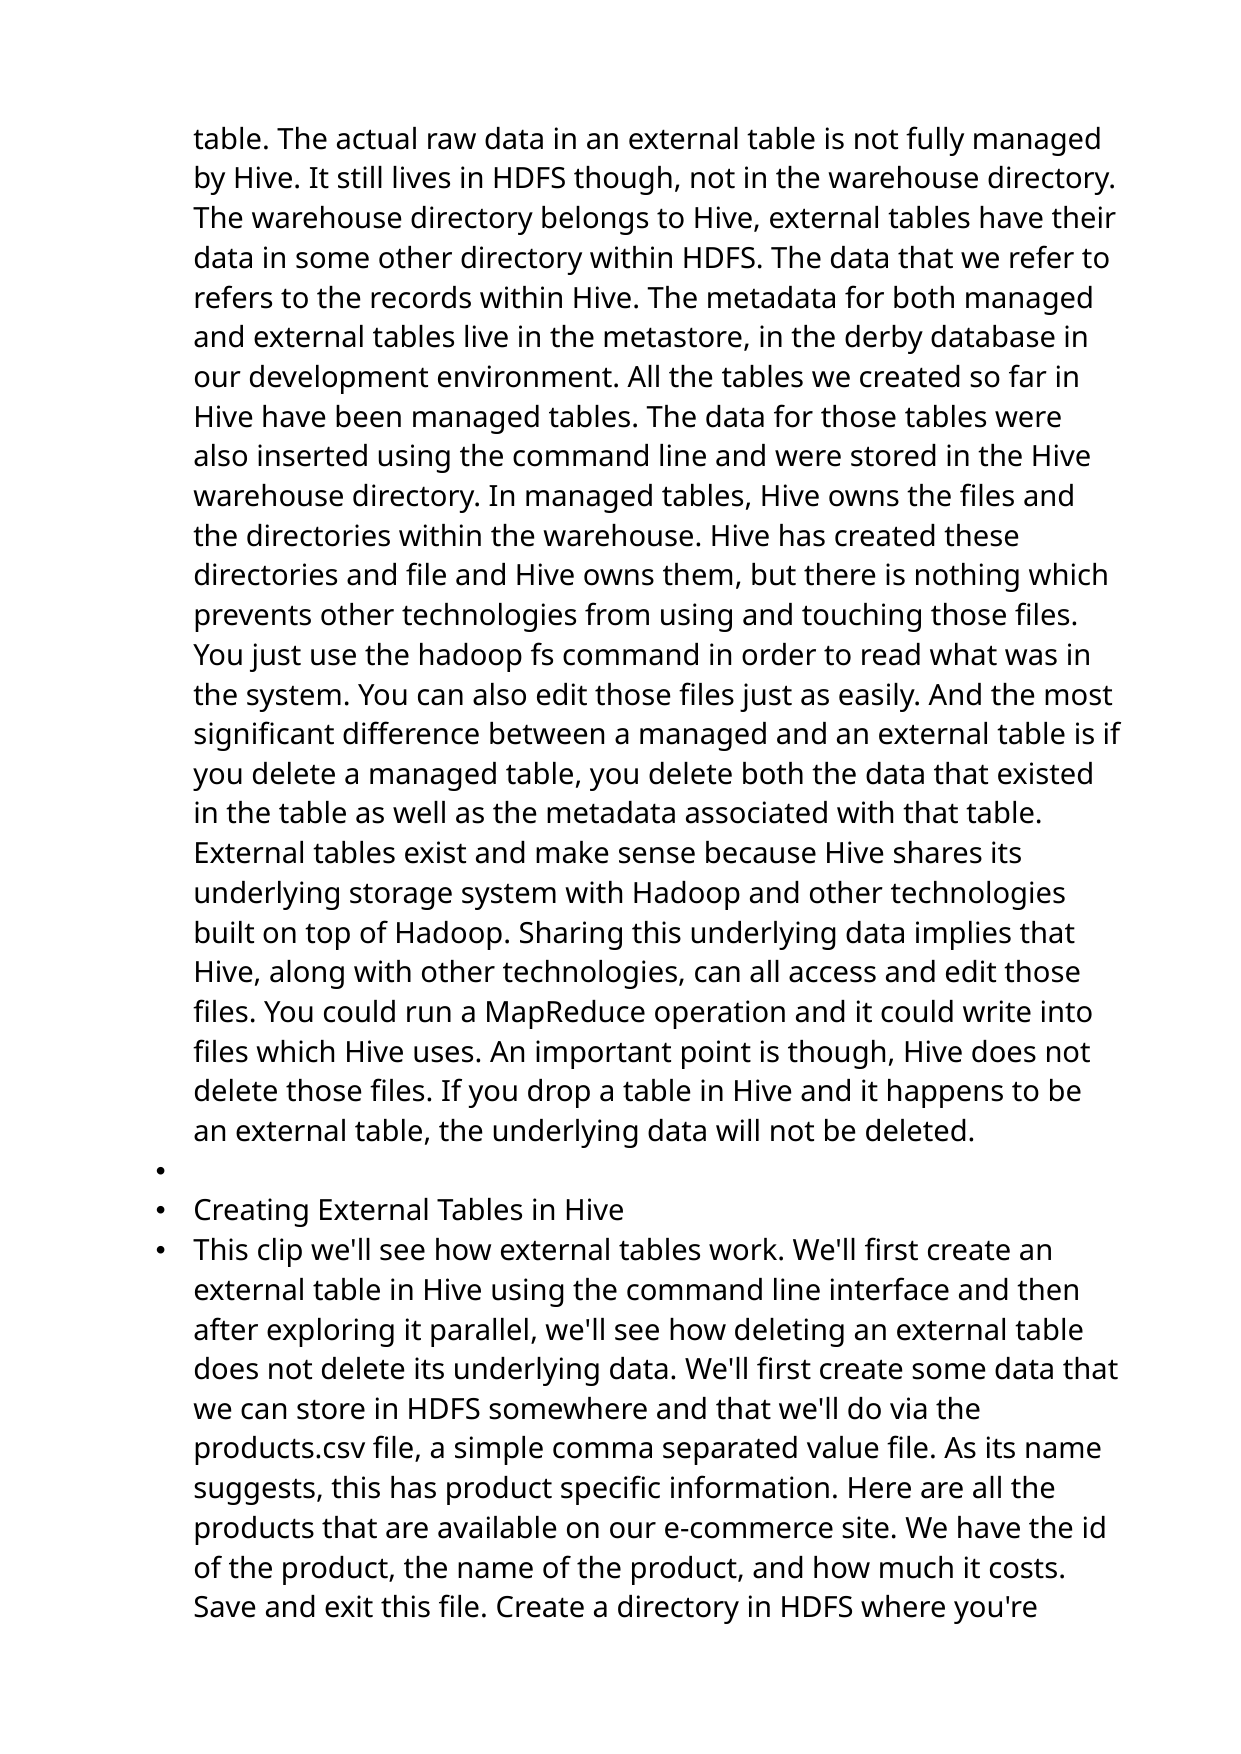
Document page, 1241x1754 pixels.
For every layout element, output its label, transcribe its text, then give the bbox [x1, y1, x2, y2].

list Creating External Tables in Hive [156, 1190, 1122, 1229]
list This clip we'll see how external tables work. We'll first create an external table in Hive using the command line interface and then after exploring it parallel, we'll see how deleting an external table does not delete its underlying data. We'll first create some data that we can store in HDFS somewhere and that we'll do via the products.csv file, a simple comma separated value file. As its name suggests, this has product specific information. Here are all the products that are available on our e-commerce site. We have the id of the product, the name of the product, and how much it costs. Save and exit this file. Create a directory in HDFS where you're [156, 1229, 1122, 1626]
list table. The actual raw data in an external table is not fully managed by Hive. It still lives in HDFS though, not in the warehouse directory. The warehouse directory belongs to Hive, external tables have their data in some other directory within HDFS. The data that we refer to refers to the records within Hive. The metadata for both managed and external tables live in the metastore, in the derby database in our development environment. All the tables we created so far in Hive have been managed tables. The data for those tables were also inserted using the command line and were stored in the Hive warehouse directory. In managed tables, Hive owns the files and the directories within the warehouse. Hive has created these directories and file and Hive owns them, but there is nothing which prevents other technologies from using and touching those files. You just use the hadoop fs command in order to read what was in the system. You can also edit those files just as easily. And the most significant difference between a managed and an external table is if you delete a managed table, you delete both the data that existed in the table as well as the metadata associated with that table. External tables exist and make sense because Hive shares its underlying storage system with Hadoop and other technologies built on top of Hadoop. Sharing this underlying data implies that Hive, along with other technologies, can all access and edit those files. You could run a MapReduce operation and it could write into files which Hive uses. An important point is though, Hive does not delete those files. If you drop a table in Hive and it happens to be an external table, the underlying data will not be deleted. [156, 118, 1122, 1150]
